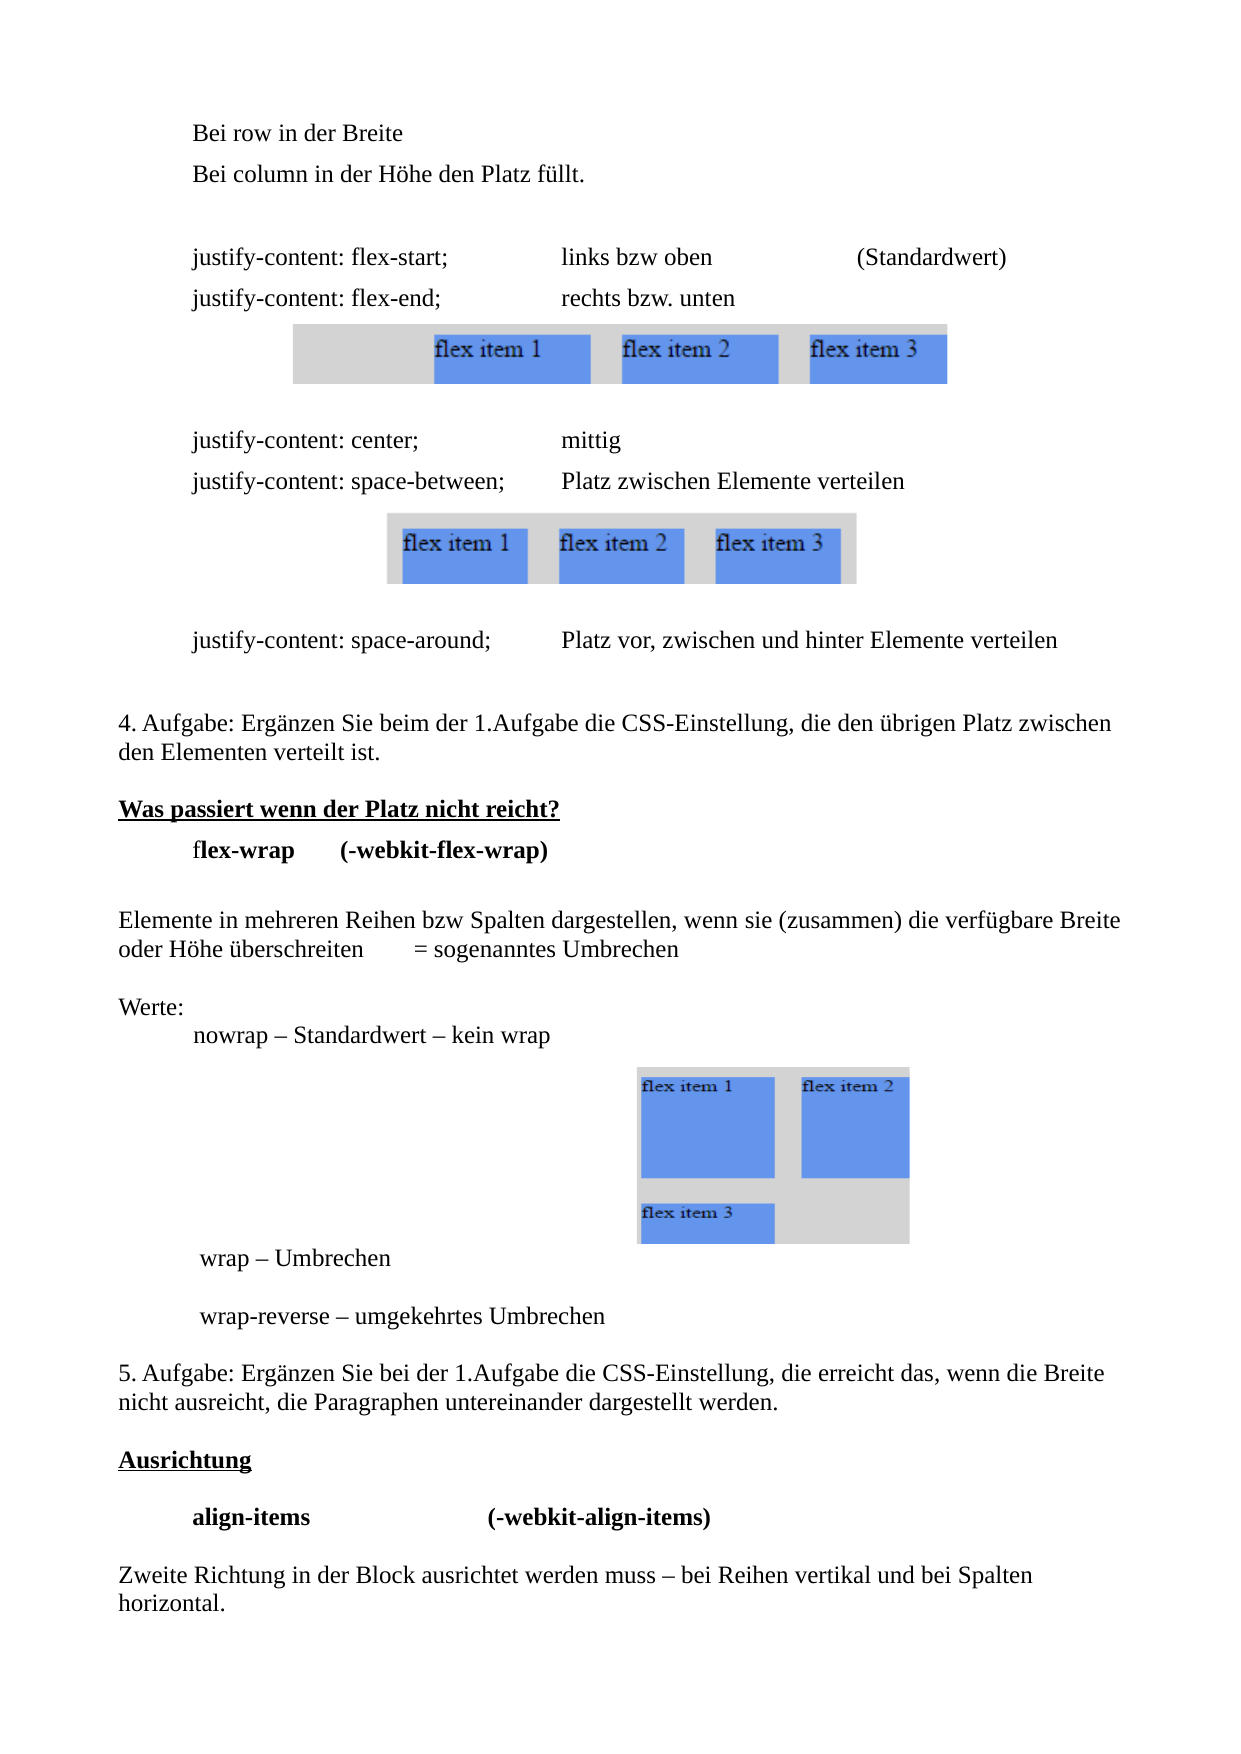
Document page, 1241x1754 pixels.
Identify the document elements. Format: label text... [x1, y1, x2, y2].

text Bei row in der Breite [118, 118, 1122, 147]
text justify-content: flex-start; links bzw oben (Standardwert) [118, 242, 1122, 271]
text wrap – Umbrechen [118, 1049, 1122, 1272]
text justify-content: center; mittig [118, 425, 1122, 454]
text align-items (-webkit-align-items) [118, 1502, 1122, 1531]
picture [636, 1063, 910, 1244]
text justify-content: space-around; Platz vor, zwischen und hinter Elemente verteilen [118, 625, 1122, 654]
text Bei column in der Höhe den Platz füllt. [118, 159, 1122, 188]
text justify-content: space-between; Platz zwischen Elemente verteilen [118, 466, 1122, 495]
text Was passiert wenn der Platz nicht reicht? [118, 794, 1122, 823]
text Ausrichtung [118, 1445, 1122, 1473]
text 4. Aufgabe: Ergänzen Sie beim der 1.Aufgabe die CSS-Einstellung, die den übrigen Platz zwischen den Elementen verteilt ist. [118, 708, 1122, 765]
text wrap-reverse – umgekehrtes Umbrechen [118, 1301, 1122, 1330]
text nowrap – Standardwert – kein wrap [118, 1020, 1122, 1049]
text Zweite Richtung in der Block ausrichtet werden muss – bei Reihen vertikal und bei Spalten horizontal. [118, 1560, 1122, 1617]
text Werte: [118, 992, 1122, 1020]
text Elemente in mehreren Reihen bzw Spalten dargestellen, wenn sie (zusammen) die verfügbare Breite oder Höhe überschreiten = sogenanntes Umbrechen [118, 905, 1122, 963]
picture [292, 324, 948, 384]
text justify-content: flex-end; rechts bzw. unten [118, 283, 1122, 312]
picture [381, 507, 860, 584]
text 5. Aufgabe: Ergänzen Sie bei der 1.Aufgabe die CSS-Einstellung, die erreicht das, wenn die Breite nicht ausreicht, die Paragraphen untereinander dargestellt werden. [118, 1358, 1122, 1416]
text flex-wrap (-webkit-flex-wrap) [118, 835, 1122, 864]
